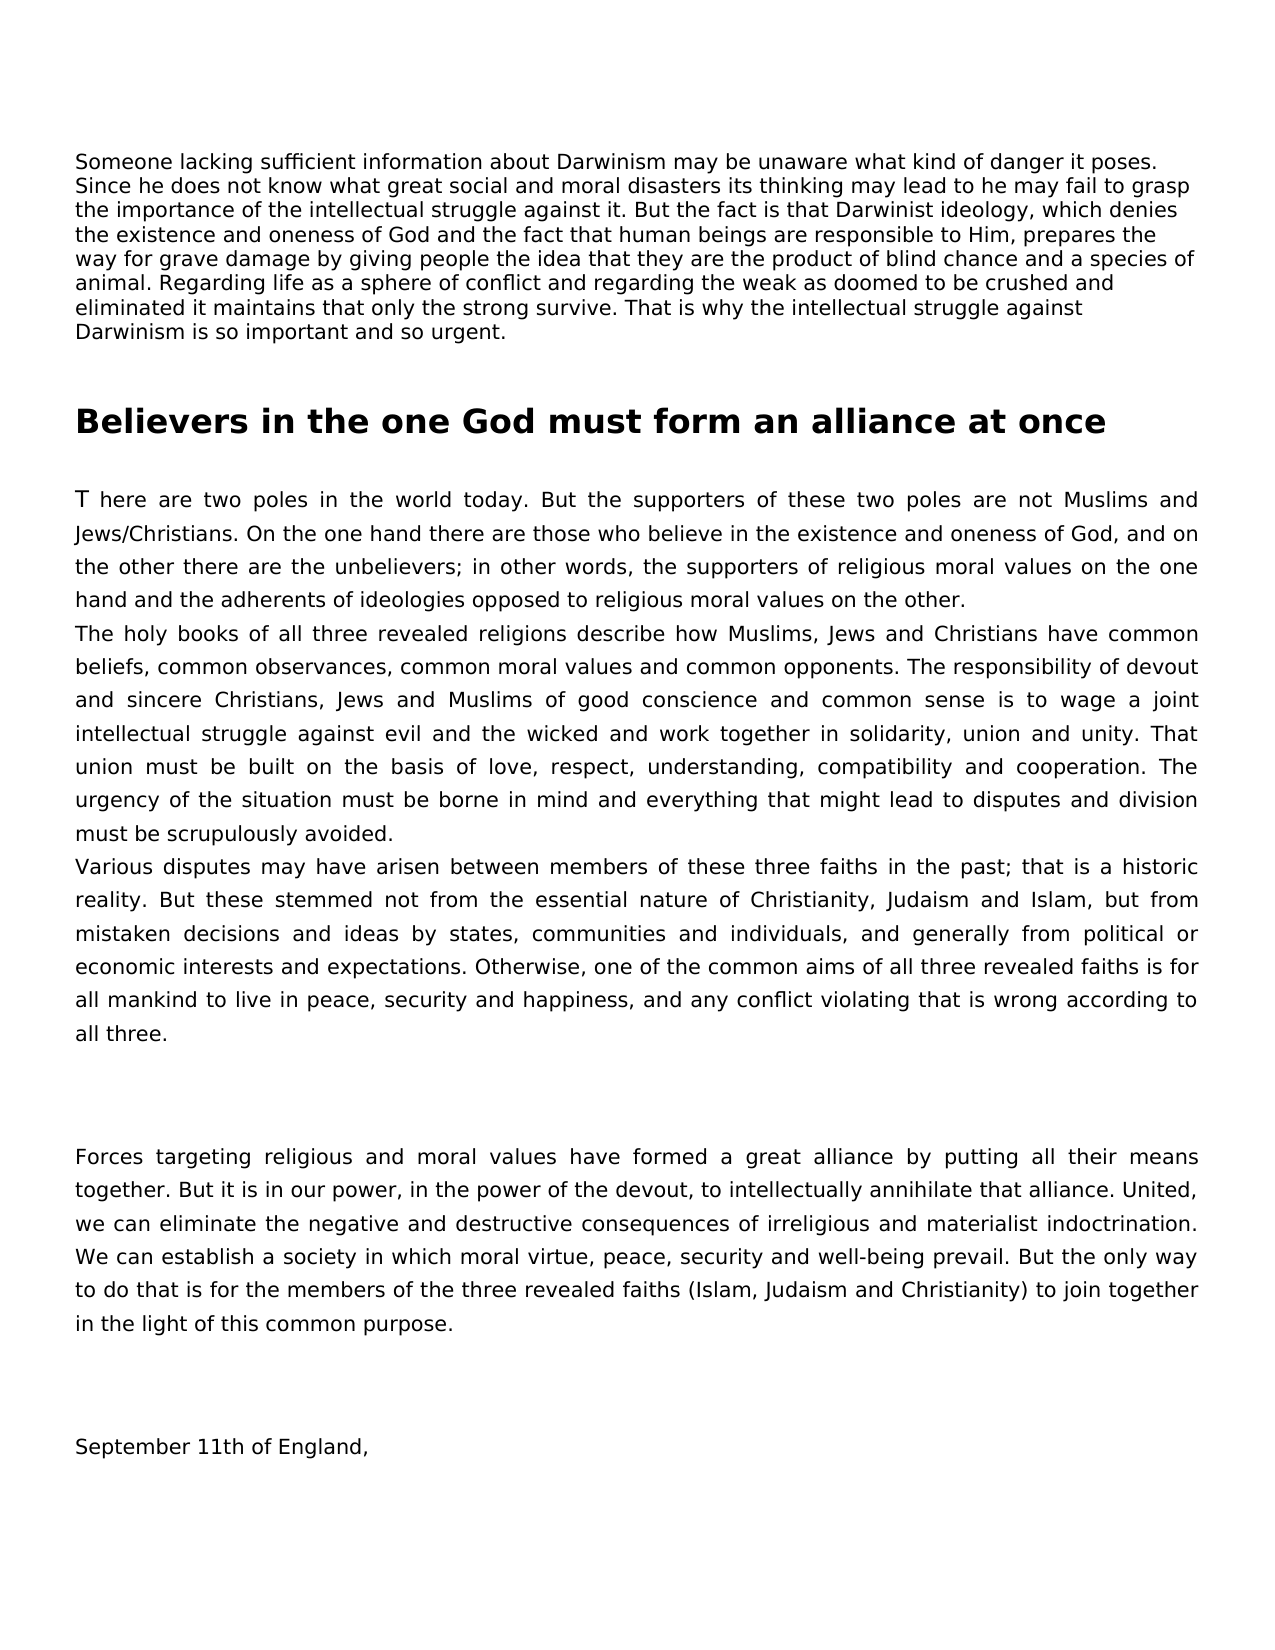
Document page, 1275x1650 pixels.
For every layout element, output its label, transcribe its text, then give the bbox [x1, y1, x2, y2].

text Various disputes may have arisen between members of these three faiths in the past; that is a historic reality. But these stemmed not from the essential nature of Christianity, Judaism and Islam, but from mistaken decisions and ideas by states, communities and individuals, and generally from political or economic interests and expectations. Otherwise, one of the common aims of all three revealed faiths is for all mankind to live in peace, security and happiness, and any conflict violating that is wrong according to all three. [75, 848, 1200, 1048]
text Someone lacking sufficient information about Darwinism may be unaware what kind of danger it poses. Since he does not know what great social and moral disasters its thinking may lead to he may fail to grasp the importance of the intellectual struggle against it. But the fact is that Darwinist ideology, which denies the existence and oneness of God and the fact that human beings are responsible to Him, prepares the way for grave damage by giving people the idea that they are the product of blind chance and a species of animal. Regarding life as a sphere of conflict and regarding the weak as doomed to be crushed and eliminated it maintains that only the strong survive. That is why the intellectual struggle against Darwinism is so important and so urgent. [75, 150, 1200, 344]
text The holy books of all three revealed religions describe how Muslims, Jews and Christians have common beliefs, common observances, common moral values and common opponents. The responsibility of devout and sincere Christians, Jews and Muslims of good conscience and common sense is to wage a joint intellectual struggle against evil and the wicked and work together in solidarity, union and unity. That union must be built on the basis of love, respect, understanding, compatibility and cooperation. The urgency of the situation must be borne in mind and everything that might lead to disputes and division must be scrupulously avoided. [75, 614, 1200, 848]
text There are two poles in the world today. But the supporters of these two poles are not Muslims and Jews/Christians. On the one hand there are those who believe in the existence and oneness of God, and on the other there are the unbelievers; in other words, the supporters of religious moral values on the one hand and the adherents of ideologies opposed to religious moral values on the other. [75, 481, 1200, 614]
subtitle Believers in the one God must form an alliance at once [75, 402, 1200, 441]
text Forces targeting religious and moral values have formed a great alliance by putting all their means together. But it is in our power, in the power of the devout, to intellectually annihilate that alliance. United, we can eliminate the negative and destructive consequences of irreligious and materialist indoctrination. We can establish a society in which moral virtue, peace, security and well-being prevail. But the only way to do that is for the members of the three revealed faiths (Islam, Judaism and Christianity) to join together in the light of this common purpose. [75, 1138, 1200, 1338]
text September 11th of England, [75, 1428, 1200, 1461]
